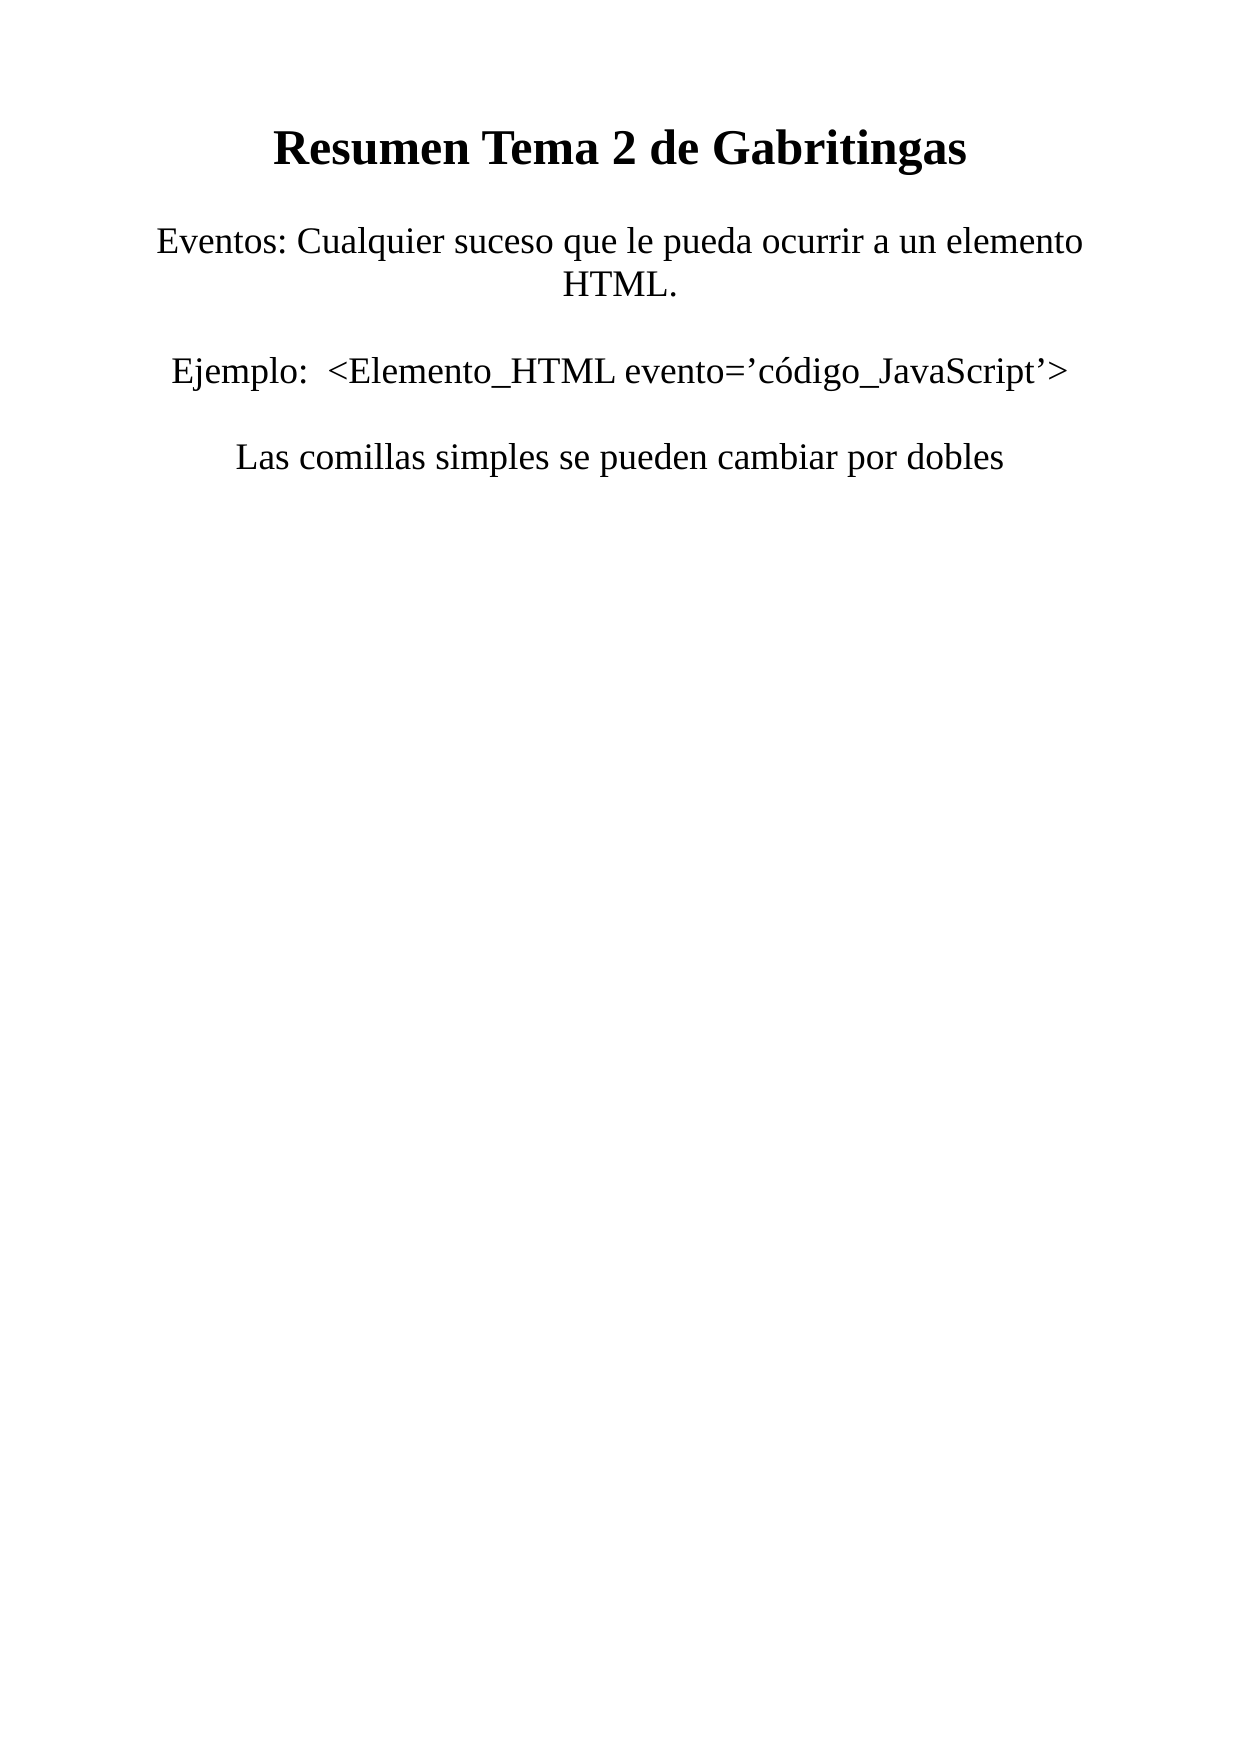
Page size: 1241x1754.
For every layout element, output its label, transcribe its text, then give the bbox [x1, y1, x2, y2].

text Ejemplo: <Elemento_HTML evento=’código_JavaScript’> [118, 305, 1122, 391]
text Eventos: Cualquier suceso que le pueda ocurrir a un elemento HTML. [118, 219, 1122, 305]
text Las comillas simples se pueden cambiar por dobles [118, 434, 1122, 477]
text Resumen Tema 2 de Gabritingas [118, 118, 1122, 176]
